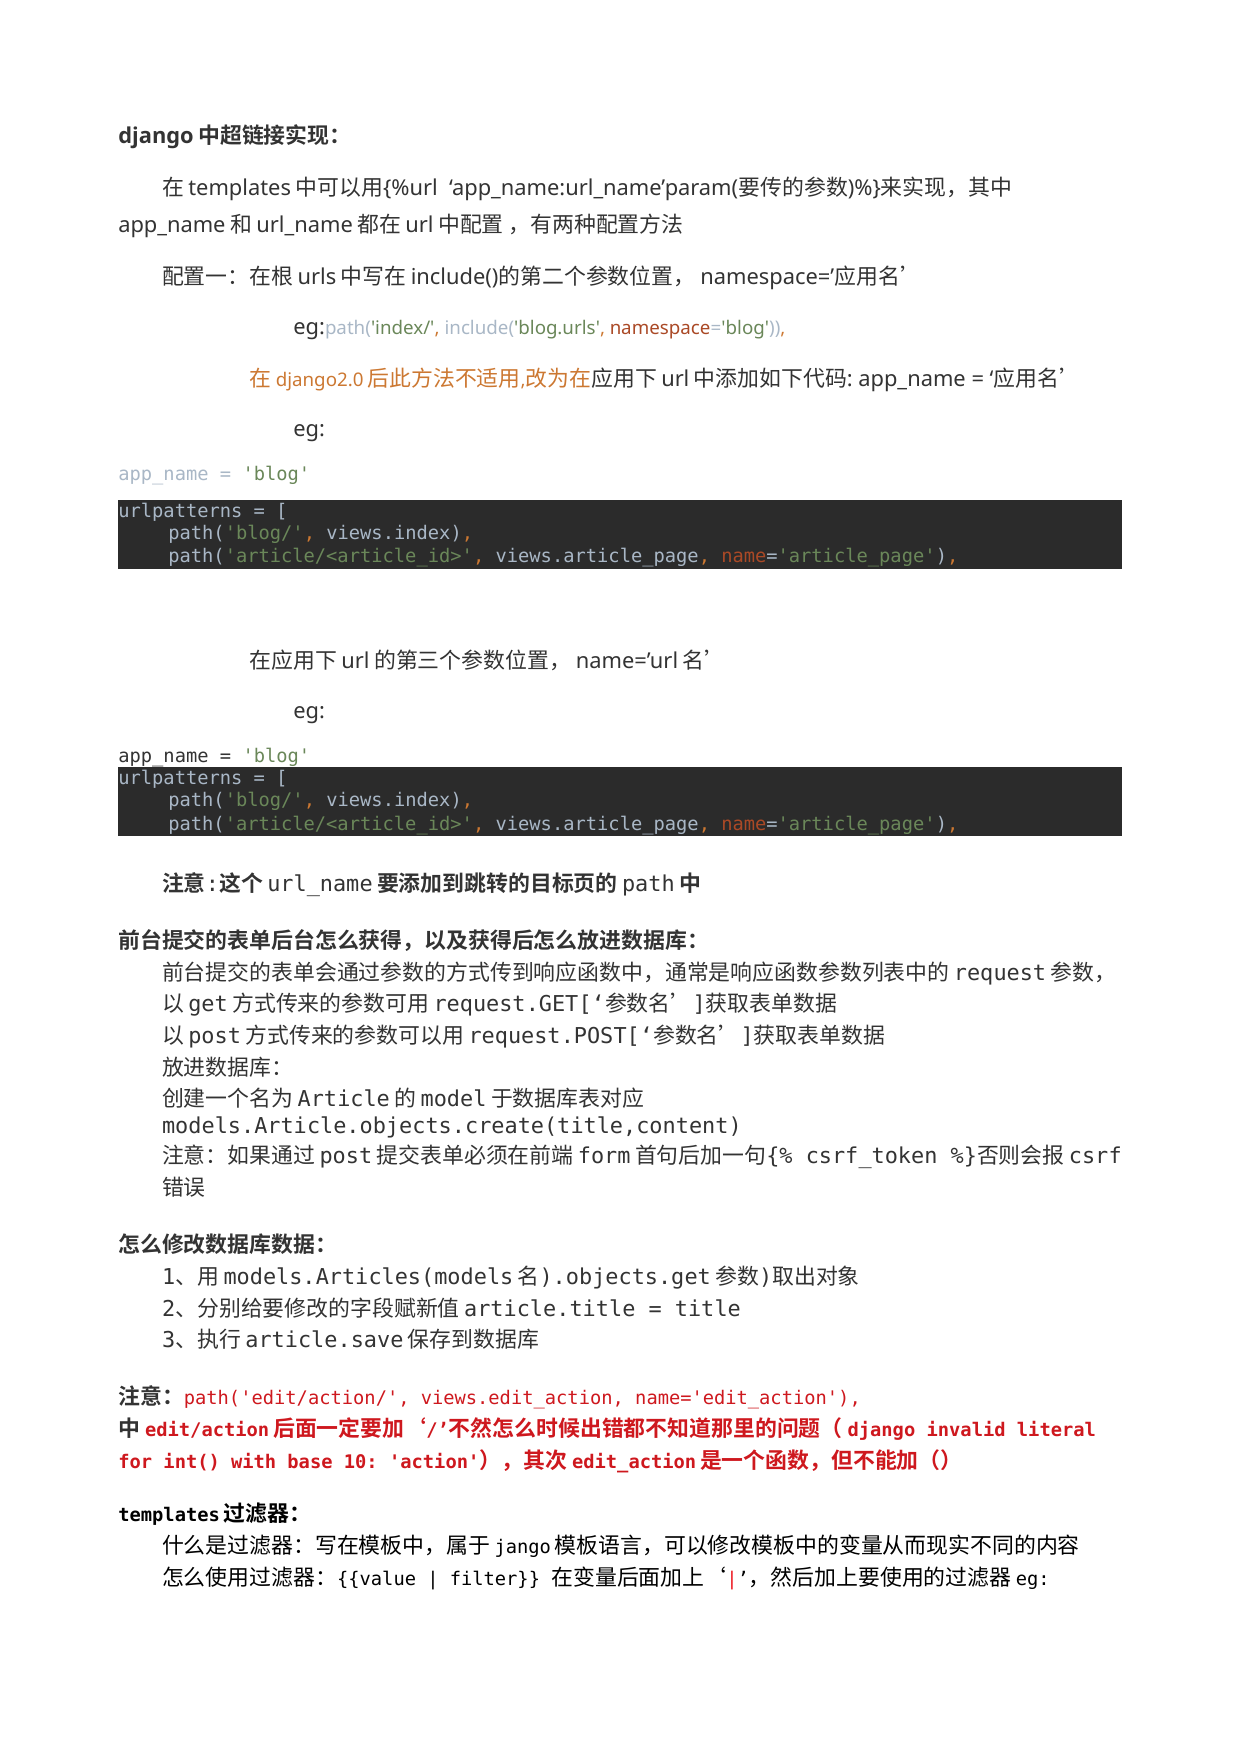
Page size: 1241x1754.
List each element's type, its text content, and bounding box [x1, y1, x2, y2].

text eg: [118, 413, 1122, 442]
text 在django2.0后此方法不适用,改为在应用下url中添加如下代码: app_name = ‘应用名’ [118, 361, 1122, 392]
text 以post方式传来的参数可以用request.POST[‘参数名’]获取表单数据 [118, 1018, 1122, 1049]
text 前台提交的表单后台怎么获得，以及获得后怎么放进数据库： [118, 923, 1122, 954]
text 创建一个名为Article的model于数据库表对应 [118, 1081, 1122, 1113]
text app_name = 'blog' [118, 462, 1122, 484]
text 配置一：在根urls中写在include()的第二个参数位置， namespace=’应用名’ [118, 259, 1122, 291]
text 什么是过滤器：写在模板中，属于jango模板语言，可以修改模板中的变量从而现实不同的内容 [118, 1528, 1122, 1559]
text path('article/<article_id>', views.article_page, name='article_page'), [118, 812, 1122, 836]
text 怎么使用过滤器：{{value | filter}} 在变量后面加上‘|’，然后加上要使用的过滤器eg: [118, 1559, 1122, 1591]
text path('blog/', views.index), [118, 522, 1122, 546]
text models.Article.objects.create(title,content) [118, 1113, 1122, 1138]
text 前台提交的表单会通过参数的方式传到响应函数中，通常是响应函数参数列表中的request参数， [118, 954, 1122, 986]
text eg: [118, 695, 1122, 725]
text urlpatterns = [ [118, 767, 1122, 789]
text 在应用下url的第三个参数位置， name=’url名’ [118, 643, 1122, 675]
text 注意：如果通过post提交表单必须在前端form首句后加一句{% csrf_token %}否则会报csrf 错误 [118, 1138, 1122, 1202]
text 在templates中可以用{%url ‘app_name:url_name’param(要传的参数)%}来实现，其中app_name和url_name都在url中配置 ，有两种配置方法 [118, 170, 1122, 238]
text app_name = 'blog' [118, 745, 1122, 767]
text eg:path('index/', include('blog.urls', namespace='blog')), [118, 311, 1122, 341]
text urlpatterns = [ [118, 500, 1122, 522]
text path('article/<article_id>', views.article_page, name='article_page'), [118, 546, 1122, 569]
text 中 edit/action后面一定要加‘/’不然怎么时候出错都不知道那里的问题（ django invalid literal for int() with base 10: 'action'），其次 edit_action是一个函数，但不能加（） [118, 1411, 1122, 1474]
text 1、用models.Articles(models名).objects.get参数)取出对象 [118, 1259, 1122, 1291]
text 放进数据库： [118, 1049, 1122, 1081]
text 注意:这个url_name要添加到跳转的目标页的path中 [118, 866, 1122, 897]
text 3、执行article.save保存到数据库 [118, 1322, 1122, 1354]
text 注意：path('edit/action/', views.edit_action, name='edit_action'), [118, 1379, 1122, 1411]
text 2、分别给要修改的字段赋新值article.title = title [118, 1291, 1122, 1322]
text django中超链接实现： [118, 118, 1122, 150]
text 怎么修改数据库数据： [118, 1227, 1122, 1259]
text templates过滤器： [118, 1496, 1122, 1528]
text path('blog/', views.index), [118, 789, 1122, 812]
text 以get方式传来的参数可用request.GET[‘参数名’]获取表单数据 [118, 986, 1122, 1018]
